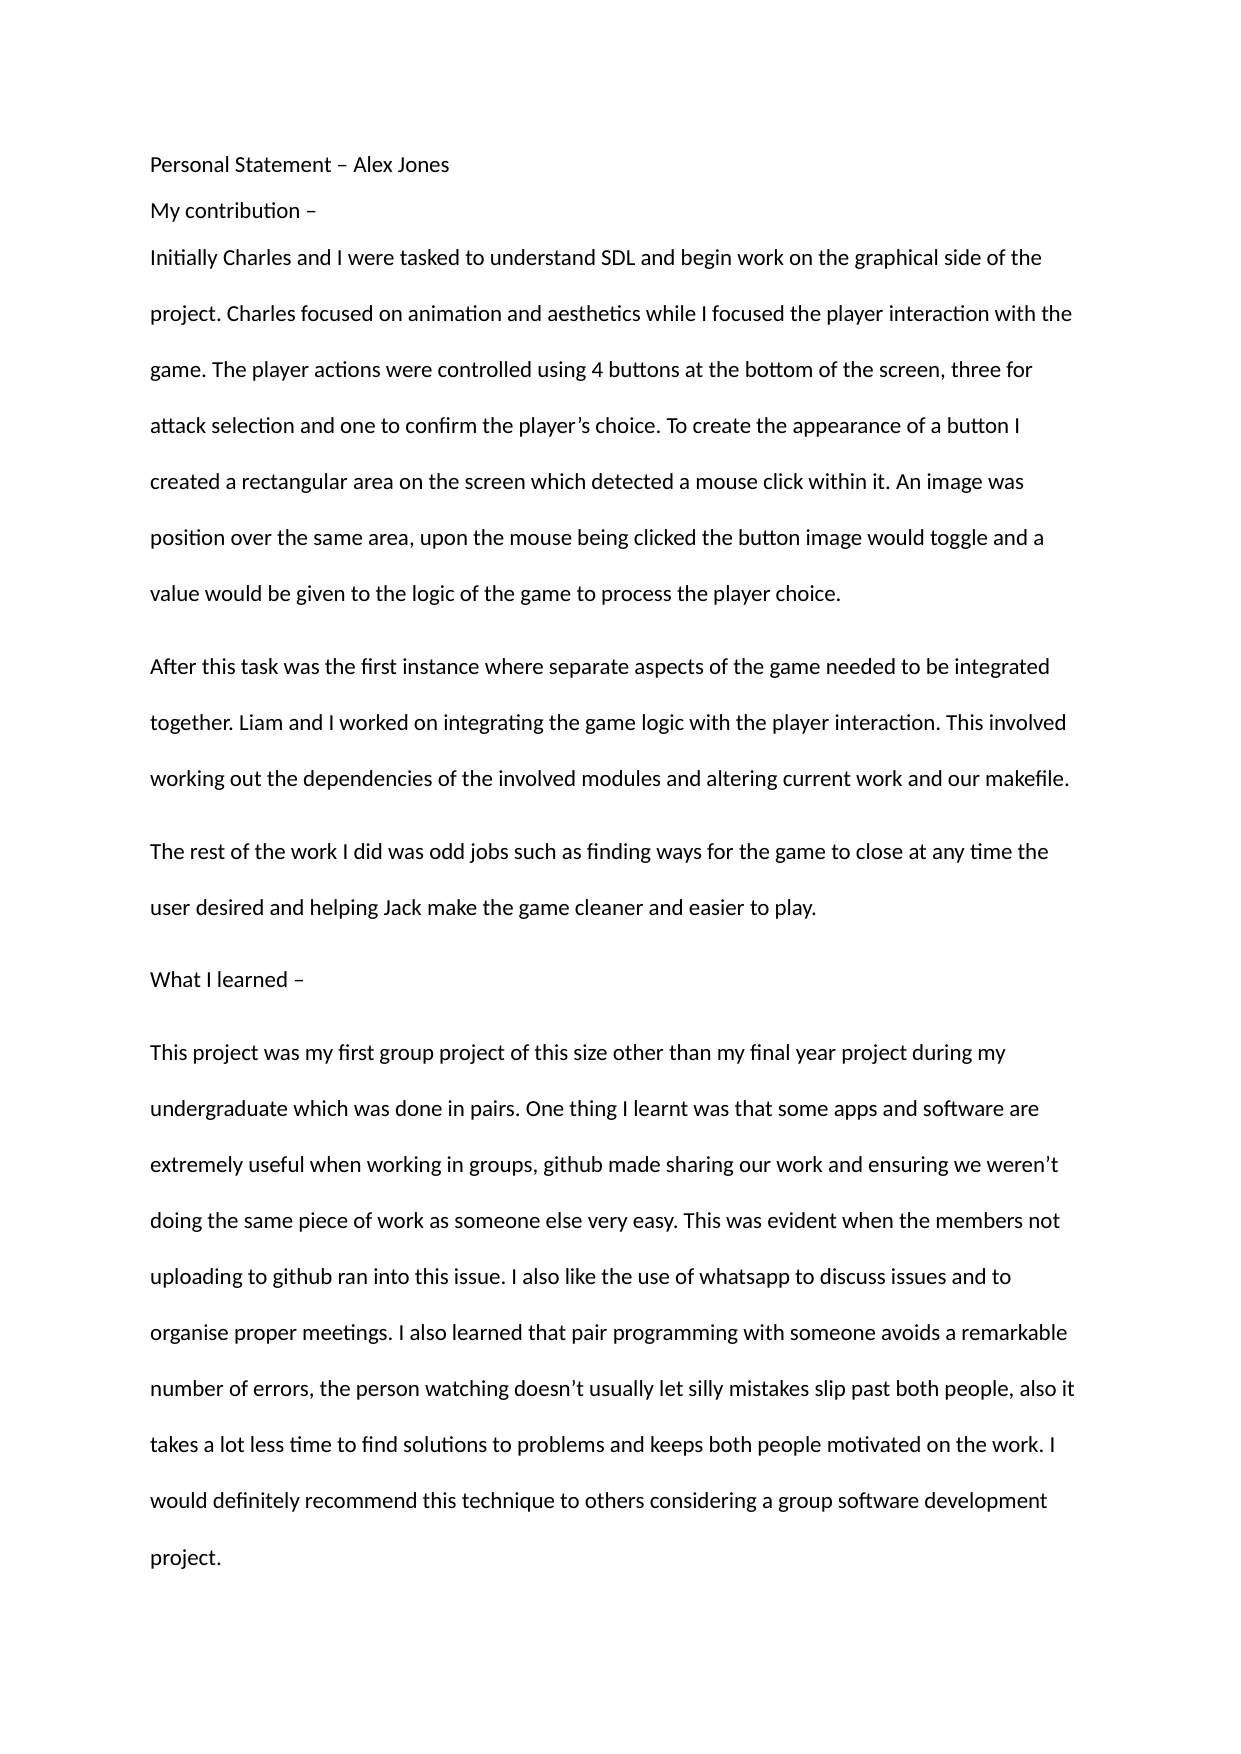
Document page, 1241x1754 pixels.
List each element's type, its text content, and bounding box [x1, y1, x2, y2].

text What I learned – [150, 966, 1090, 994]
text After this task was the first instance where separate aspects of the game needed to be integrated together. Liam and I worked on integrating the game logic with the player interaction. This involved working out the dependencies of the involved modules and altering current work and our makefile. [150, 652, 1090, 792]
text Personal Statement – Alex Jones [150, 150, 1090, 178]
text The rest of the work I did was odd jobs such as finding ways for the game to close at any time the user desired and helping Jack make the game cleaner and easier to play. [150, 837, 1090, 921]
text My contribution – [150, 197, 1090, 224]
text Initially Charles and I were tasked to understand SDL and begin work on the graphical side of the project. Charles focused on animation and aesthetics while I focused the player interaction with the game. The player actions were controlled using 4 buttons at the bottom of the screen, three for attack selection and one to confirm the player’s choice. To create the appearance of a button I created a rectangular area on the screen which detected a mouse click within it. An image was position over the same area, upon the mouse being clicked the button image would toggle and a value would be given to the logic of the game to process the player choice. [150, 243, 1090, 607]
text This project was my first group project of this size other than my final year project during my undergraduate which was done in pairs. One thing I learnt was that some apps and software are extremely useful when working in groups, github made sharing our work and ensuring we weren’t doing the same piece of work as someone else very easy. This was evident when the members not uploading to github ran into this issue. I also like the use of whatsapp to discuss issues and to organise proper meetings. I also learned that pair programming with someone avoids a remarkable number of errors, the person watching doesn’t usually let silly mistakes slip past both people, also it takes a lot less time to find solutions to problems and keeps both people motivated on the work. I would definitely recommend this technique to others considering a group software development project. [150, 1038, 1090, 1571]
